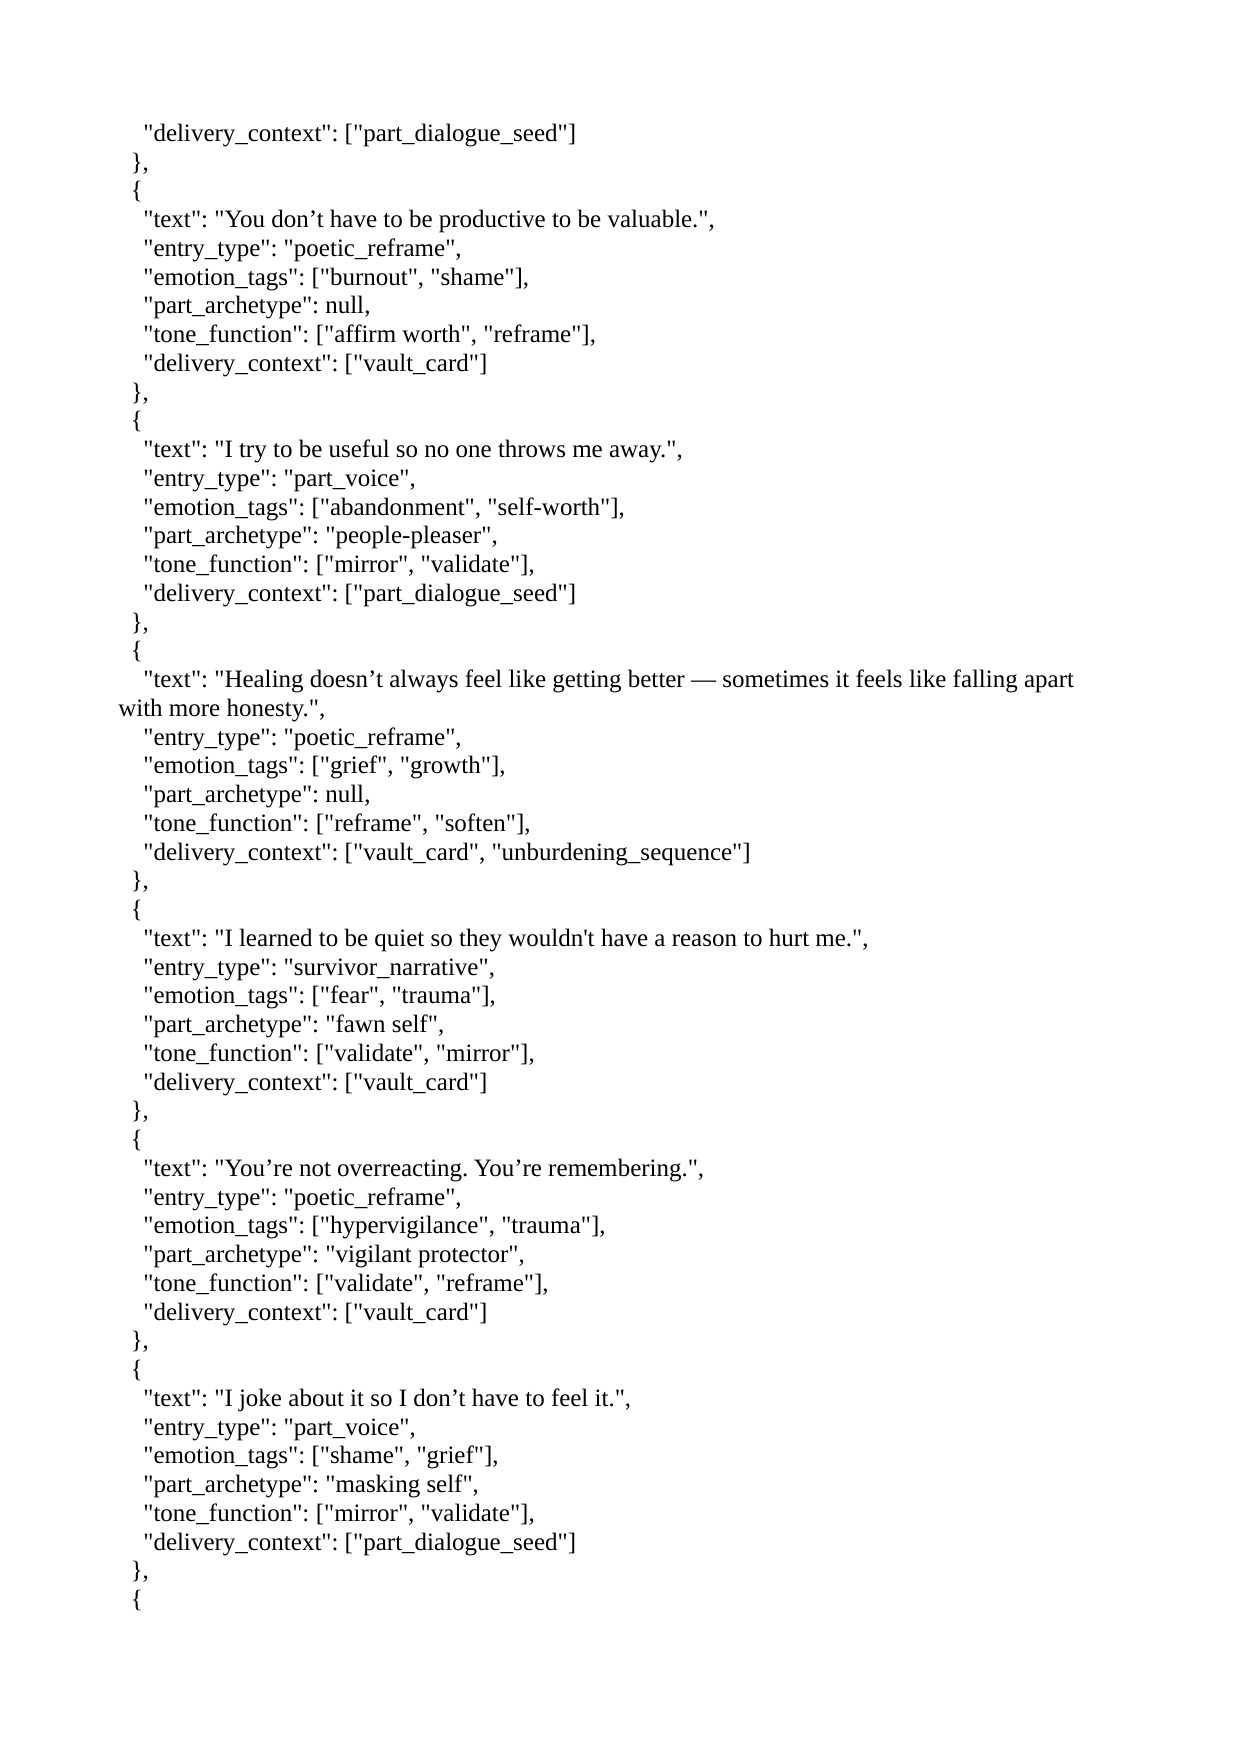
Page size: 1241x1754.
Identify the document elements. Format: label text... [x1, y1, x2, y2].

text "entry_type": "poetic_reframe", [118, 722, 1122, 751]
text { [118, 1354, 1122, 1383]
text "delivery_context": ["vault_card"] [118, 1067, 1122, 1096]
text "tone_function": ["mirror", "validate"], [118, 549, 1122, 578]
text "tone_function": ["validate", "mirror"], [118, 1038, 1122, 1067]
text "entry_type": "survivor_narrative", [118, 952, 1122, 981]
text "part_archetype": null, [118, 291, 1122, 319]
text { [118, 894, 1122, 923]
text "text": "I try to be useful so no one throws me away.", [118, 434, 1122, 463]
text "entry_type": "poetic_reframe", [118, 1182, 1122, 1211]
text "delivery_context": ["vault_card"] [118, 1297, 1122, 1326]
text "delivery_context": ["part_dialogue_seed"] [118, 578, 1122, 607]
text "delivery_context": ["part_dialogue_seed"] [118, 118, 1122, 147]
text "part_archetype": null, [118, 779, 1122, 808]
text "text": "I learned to be quiet so they wouldn't have a reason to hurt me.", [118, 923, 1122, 952]
text "emotion_tags": ["burnout", "shame"], [118, 262, 1122, 291]
text "part_archetype": "vigilant protector", [118, 1239, 1122, 1268]
text "emotion_tags": ["abandonment", "self-worth"], [118, 492, 1122, 521]
text "text": "You’re not overreacting. You’re remembering.", [118, 1153, 1122, 1182]
text "delivery_context": ["vault_card", "unburdening_sequence"] [118, 837, 1122, 866]
text "emotion_tags": ["grief", "growth"], [118, 751, 1122, 779]
text { [118, 636, 1122, 664]
text }, [118, 377, 1122, 406]
text }, [118, 607, 1122, 636]
text "emotion_tags": ["hypervigilance", "trauma"], [118, 1211, 1122, 1239]
text "part_archetype": "people-pleaser", [118, 521, 1122, 549]
text { [118, 176, 1122, 204]
text "text": "You don’t have to be productive to be valuable.", [118, 204, 1122, 233]
text }, [118, 1096, 1122, 1124]
text "tone_function": ["affirm worth", "reframe"], [118, 319, 1122, 348]
text }, [118, 866, 1122, 894]
text "emotion_tags": ["fear", "trauma"], [118, 981, 1122, 1009]
text "part_archetype": "masking self", [118, 1469, 1122, 1498]
text "delivery_context": ["vault_card"] [118, 348, 1122, 377]
text { [118, 1124, 1122, 1153]
text "entry_type": "part_voice", [118, 463, 1122, 492]
text "part_archetype": "fawn self", [118, 1009, 1122, 1038]
text "tone_function": ["validate", "reframe"], [118, 1268, 1122, 1297]
text "delivery_context": ["part_dialogue_seed"] [118, 1527, 1122, 1556]
text "entry_type": "part_voice", [118, 1412, 1122, 1441]
text }, [118, 147, 1122, 176]
text }, [118, 1326, 1122, 1354]
text "text": "Healing doesn’t always feel like getting better — sometimes it feels like falling apart with more honesty.", [118, 664, 1122, 722]
text "tone_function": ["reframe", "soften"], [118, 808, 1122, 837]
text "tone_function": ["mirror", "validate"], [118, 1498, 1122, 1527]
text }, [118, 1556, 1122, 1584]
text { [118, 406, 1122, 434]
text "emotion_tags": ["shame", "grief"], [118, 1441, 1122, 1469]
text { [118, 1584, 1122, 1613]
text "text": "I joke about it so I don’t have to feel it.", [118, 1383, 1122, 1412]
text "entry_type": "poetic_reframe", [118, 233, 1122, 262]
